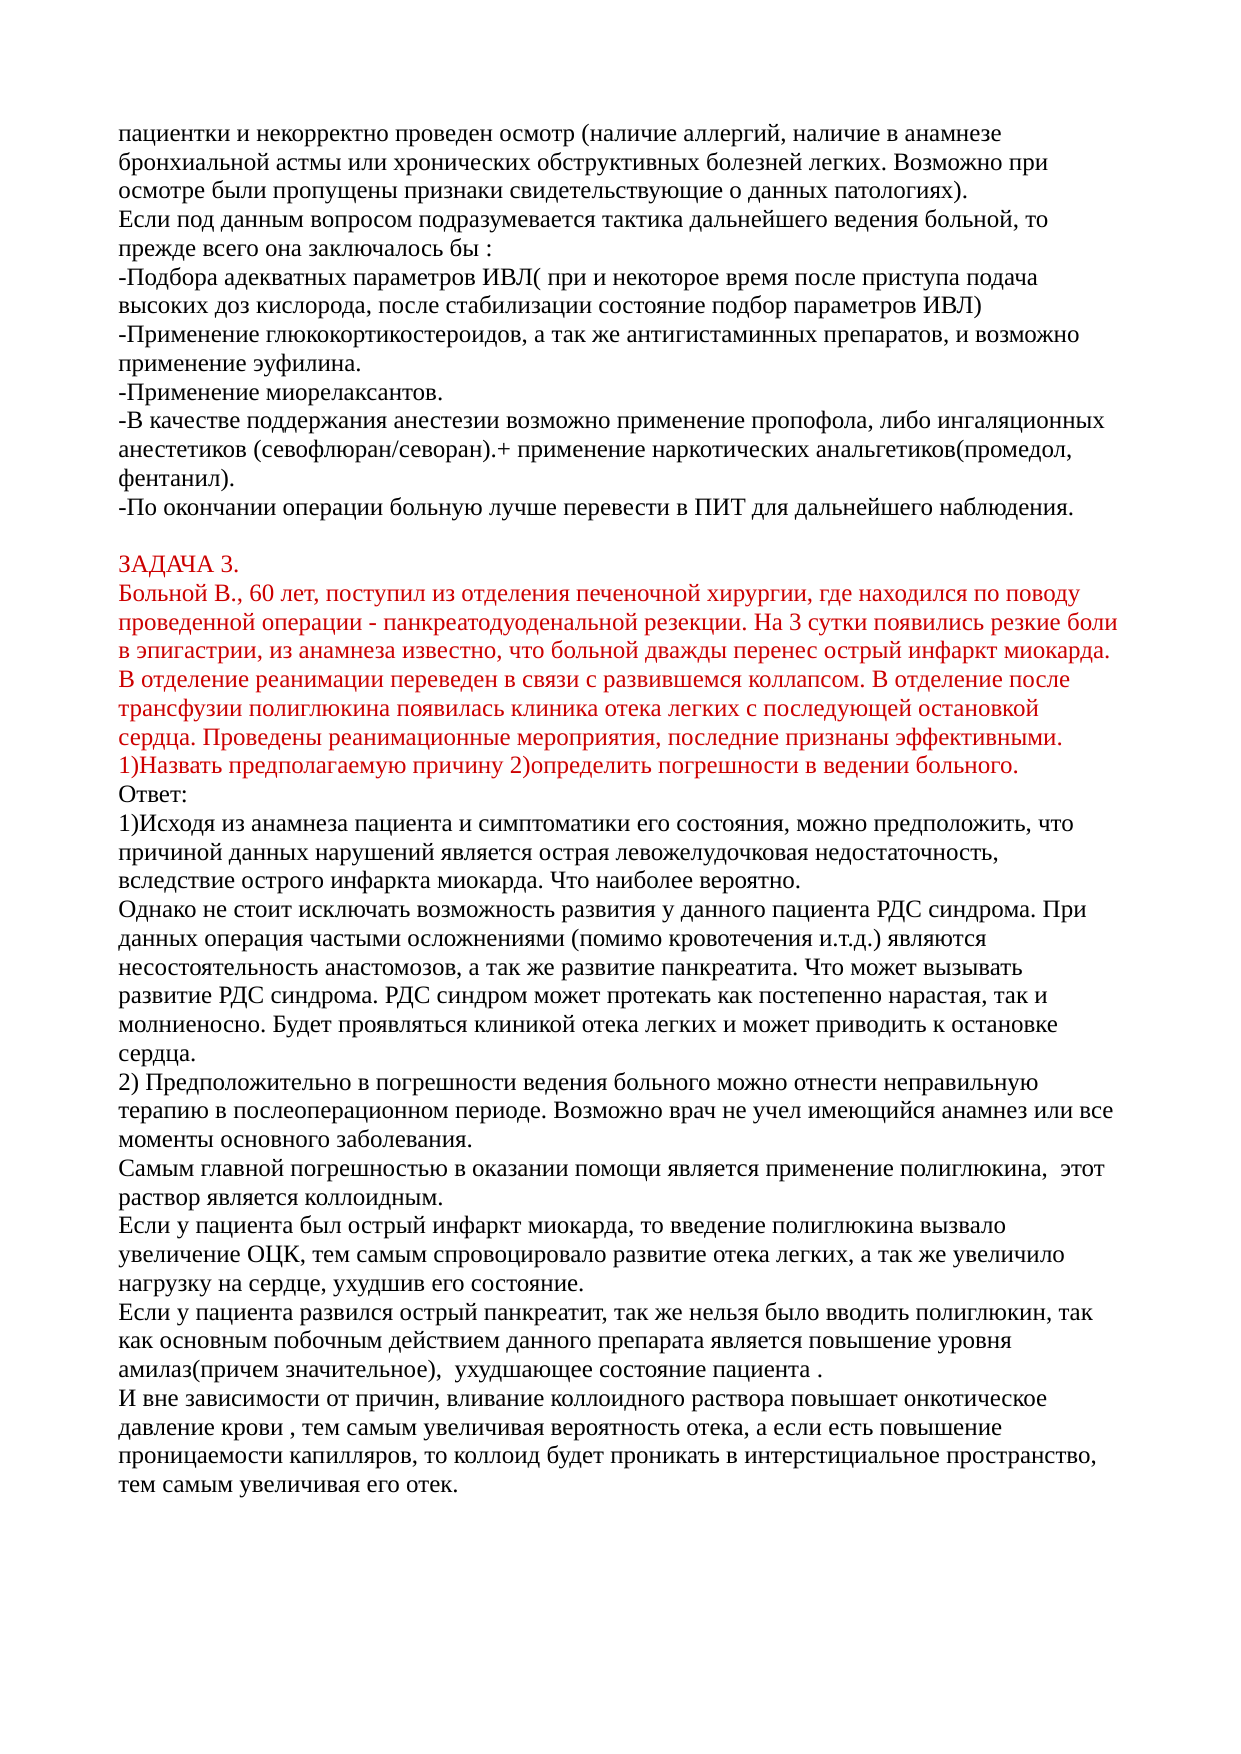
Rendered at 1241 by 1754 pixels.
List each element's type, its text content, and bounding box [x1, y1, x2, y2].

text И вне зависимости от причин, вливание коллоидного раствора повышает онкотическое давление крови , тем самым увеличивая вероятность отека, а если есть повышение проницаемости капилляров, то коллоид будет проникать в интерстициальное пространство, тем самым увеличивая его отек. [118, 1383, 1122, 1498]
text -Подбора адекватных параметров ИВЛ( при и некоторое время после приступа подача высоких доз кислорода, после стабилизации состояние подбор параметров ИВЛ) [118, 262, 1122, 319]
text -В качестве поддержания анестезии возможно применение пропофола, либо ингаляционных анестетиков (севофлюран/севоран).+ применение наркотических анальгетиков(промедол, фентанил). [118, 406, 1122, 492]
text -По окончании операции больную лучше перевести в ПИТ для дальнейшего наблюдения. [118, 492, 1122, 521]
text 1)Исходя из анамнеза пациента и симптоматики его состояния, можно предположить, что причиной данных нарушений является острая левожелудочковая недостаточность, вследствие острого инфаркта миокарда. Что наиболее вероятно. [118, 808, 1122, 894]
text Самым главной погрешностью в оказании помощи является применение полиглюкина, этот раствор является коллоидным. [118, 1153, 1122, 1211]
text Ответ: [118, 779, 1122, 808]
text 2) Предположительно в погрешности ведения больного можно отнести неправильную терапию в послеоперационном периоде. Возможно врач не учел имеющийся анамнез или все моменты основного заболевания. [118, 1067, 1122, 1153]
text -Применение глюкокортикостероидов, а так же антигистаминных препаратов, и возможно применение эуфилина. [118, 319, 1122, 377]
text Больной В., 60 лет, поступил из отделения печеночной хирургии, где находился по поводу проведенной операции - панкреатодуоденальной резекции. На 3 сутки появились резкие боли в эпигастрии, из анамнеза известно, что больной дважды перенес острый инфаркт миокарда. В отделение реанимации переведен в связи с развившемся коллапсом. В отделение после трансфузии полиглюкина появилась клиника отека легких с последующей остановкой сердца. Проведены реанимационные мероприятия, последние признаны эффективными. 1)Назвать предполагаемую причину 2)определить погрешности в ведении больного. [118, 578, 1122, 779]
text Если у пациента был острый инфаркт миокарда, то введение полиглюкина вызвало увеличение ОЦК, тем самым спровоцировало развитие отека легких, а так же увеличило нагрузку на сердце, ухудшив его состояние. [118, 1211, 1122, 1297]
text Если у пациента развился острый панкреатит, так же нельзя было вводить полиглюкин, так как основным побочным действием данного препарата является повышение уровня амилаз(причем значительное), ухудшающее состояние пациента . [118, 1297, 1122, 1383]
text пациентки и некорректно проведен осмотр (наличие аллергий, наличие в анамнезе бронхиальной астмы или хронических обструктивных болезней легких. Возможно при осмотре были пропущены признаки свидетельствующие о данных патологиях). [118, 118, 1122, 204]
text -Применение миорелаксантов. [118, 377, 1122, 406]
text Однако не стоит исключать возможность развития у данного пациента РДС синдрома. При данных операция частыми осложнениями (помимо кровотечения и.т.д.) являются несостоятельность анастомозов, а так же развитие панкреатита. Что может вызывать развитие РДС синдрома. РДС синдром может протекать как постепенно нарастая, так и молниеносно. Будет проявляться клиникой отека легких и может приводить к остановке сердца. [118, 894, 1122, 1067]
text ЗАДАЧА 3. [118, 549, 1122, 578]
text Если под данным вопросом подразумевается тактика дальнейшего ведения больной, то прежде всего она заключалось бы : [118, 204, 1122, 262]
